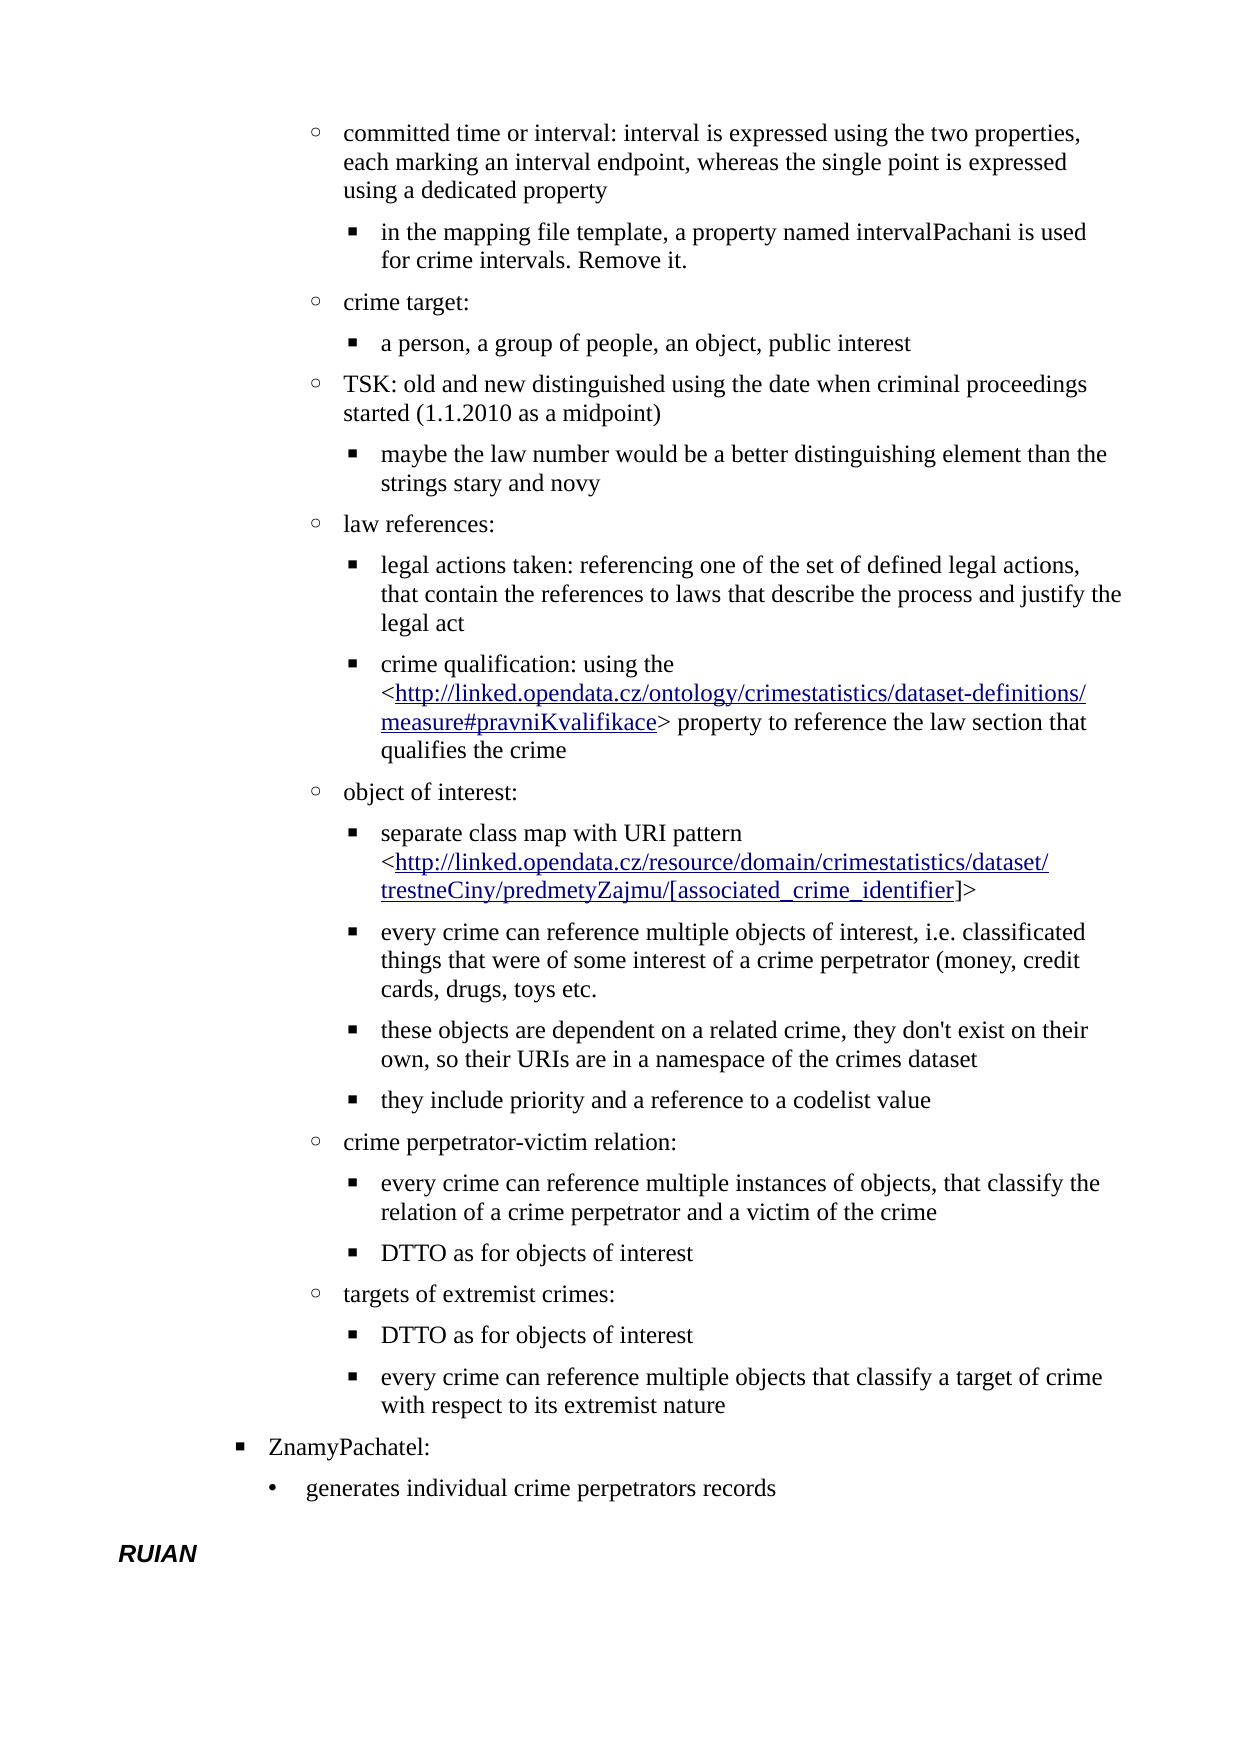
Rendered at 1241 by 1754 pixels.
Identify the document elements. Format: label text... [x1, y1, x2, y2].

list object of interest: [306, 777, 1122, 806]
list law references: [306, 509, 1122, 538]
list they include priority and a reference to a codelist value [343, 1086, 1122, 1114]
list every crime can reference multiple objects of interest, i.e. classificated things that were of some interest of a crime perpetrator (money, credit cards, drugs, toys etc. [343, 917, 1122, 1003]
list maybe the law number would be a better distinguishing element than the strings stary and novy [343, 439, 1122, 497]
list crime target: [306, 287, 1122, 316]
list legal actions taken: referencing one of the set of defined legal actions, that contain the references to laws that describe the process and justify the legal act [343, 551, 1122, 637]
list separate class map with URI pattern <http://linked.opendata.cz/resource/domain/crimestatistics/dataset/trestneCiny/predmetyZajmu/[associated_crime_identifier]> [343, 818, 1122, 904]
list every crime can reference multiple instances of objects, that classify the relation of a crime perpetrator and a victim of the crime [343, 1168, 1122, 1226]
list in the mapping file template, a property named intervalPachani is used for crime intervals. Remove it. [343, 217, 1122, 274]
list a person, a group of people, an object, public interest [343, 328, 1122, 357]
list ZnamyPachatel: [231, 1432, 1122, 1461]
list these objects are dependent on a related crime, they don't exist on their own, so their URIs are in a namespace of the crimes dataset [343, 1016, 1122, 1073]
list TSK: old and new distinguished using the date when criminal proceedings started (1.1.2010 as a midpoint) [306, 369, 1122, 427]
list crime perpetrator-victim relation: [306, 1127, 1122, 1156]
subtitle RUIAN [118, 1539, 1122, 1568]
list generates individual crime perpetrators records [268, 1473, 1122, 1502]
list DTTO as for objects of interest [343, 1321, 1122, 1349]
list targets of extremist crimes: [306, 1279, 1122, 1308]
list committed time or interval: interval is expressed using the two properties, each marking an interval endpoint, whereas the single point is expressed using a dedicated property [306, 118, 1122, 204]
list DTTO as for objects of interest [343, 1238, 1122, 1267]
list crime qualification: using the <http://linked.opendata.cz/ontology/crimestatistics/dataset-definitions/measure#pravniKvalifikace> property to reference the law section that qualifies the crime [343, 649, 1122, 764]
list every crime can reference multiple objects that classify a target of crime with respect to its extremist nature [343, 1362, 1122, 1419]
